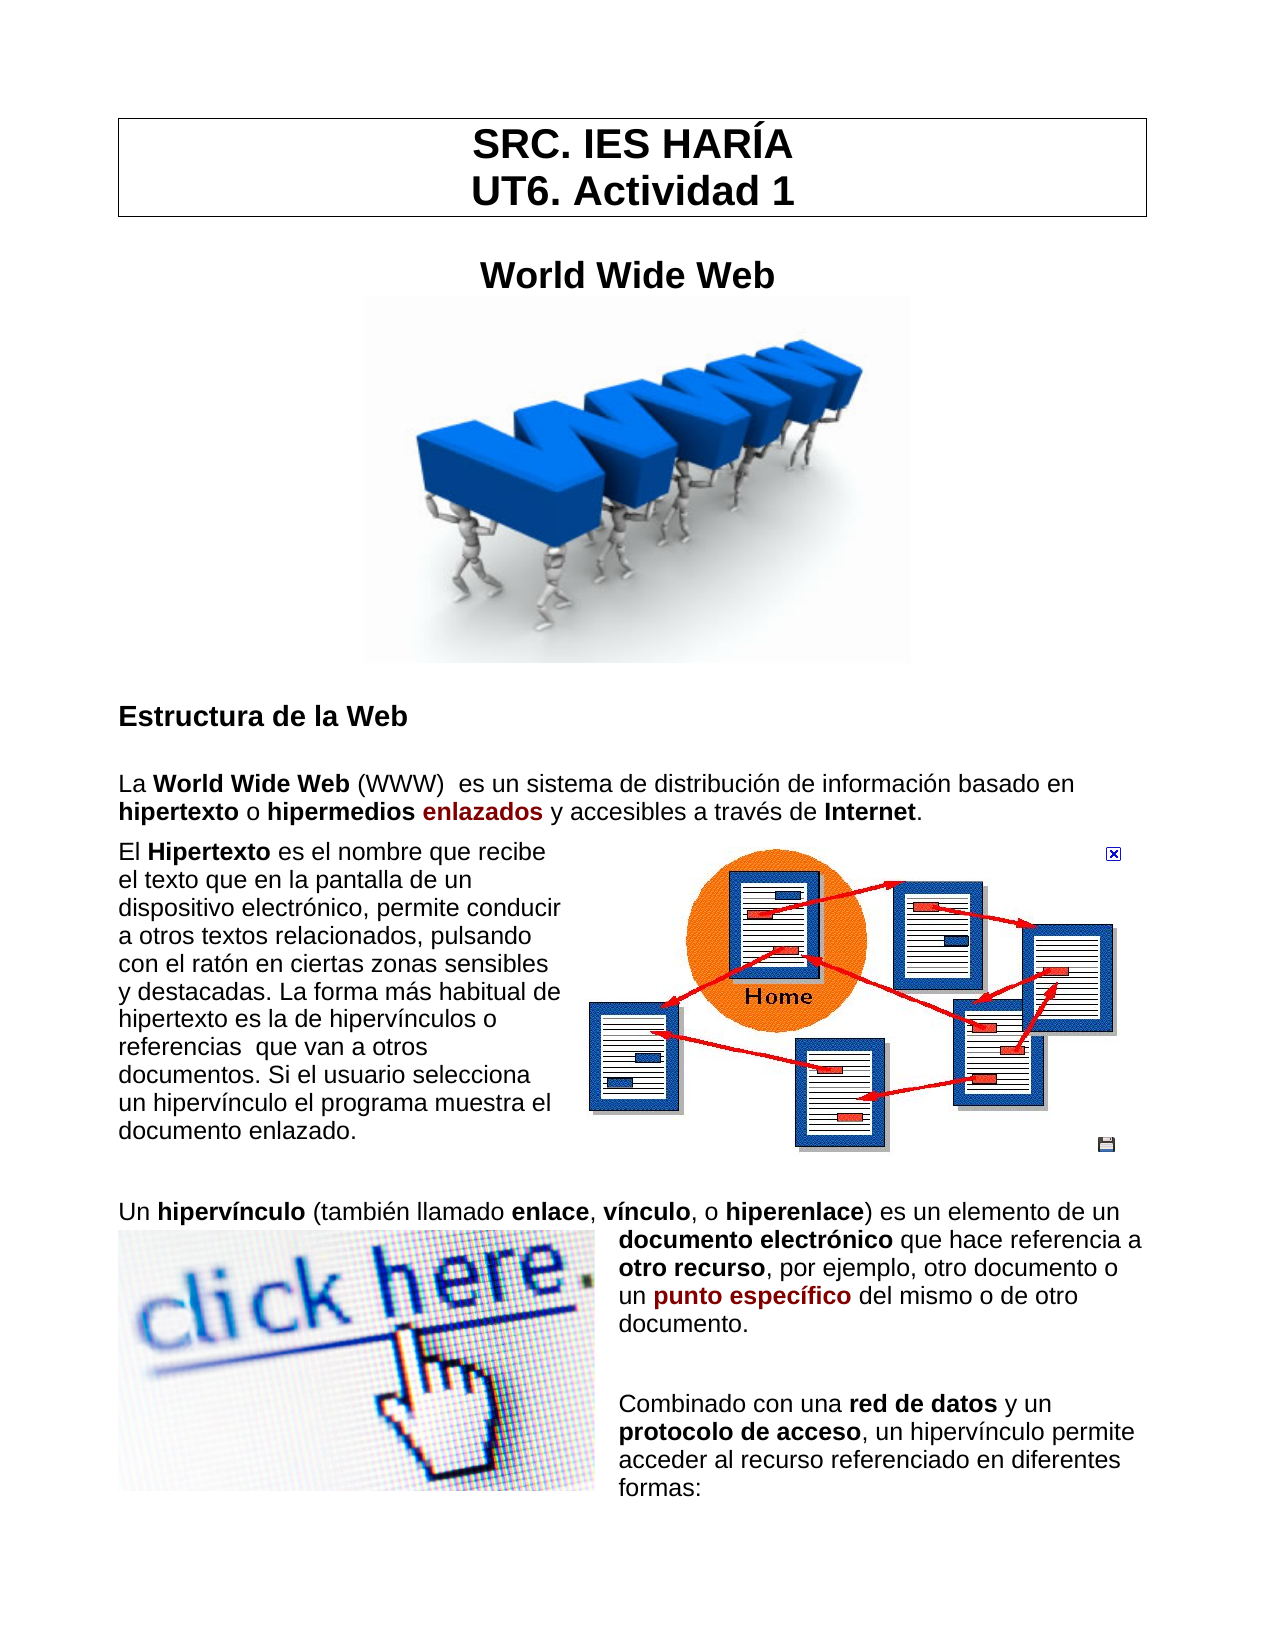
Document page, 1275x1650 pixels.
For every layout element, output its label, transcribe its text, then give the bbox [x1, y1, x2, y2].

text UT6. Actividad 1 [119, 165, 1146, 216]
text Un hipervínculo (también llamado enlace, vínculo, o hiperenlace) es un elemento de un documento electrónico que hace referencia a otro recurso, por ejemplo, otro documento o un punto específico del mismo o de otro documento. [118, 1198, 1147, 1337]
text Combinado con una red de datos y un protocolo de acceso, un hipervínculo permite acceder al recurso referenciado en diferentes formas: [118, 1390, 1147, 1502]
picture [585, 847, 1123, 1156]
text La World Wide Web (WWW) es un sistema de distribución de información basado en hipertexto o hipermedios enlazados y accesibles a través de Internet. [118, 769, 1147, 825]
text World Wide Web [118, 255, 1147, 297]
text Estructura de la Web [118, 699, 1147, 732]
text SRC. IES HARÍA [119, 119, 1146, 165]
text El Hipertexto es el nombre que recibe el texto que en la pantalla de un dispositivo electrónico, permite conducir a otros textos relacionados, pulsando con el ratón en ciertas zonas sensibles y destacadas. La forma más habitual de hipertexto es la de hipervínculos o referencias que van a otros documentos. Si el usuario selecciona un hipervínculo el programa muestra el documento enlazado. [118, 838, 1147, 1145]
picture [364, 296, 911, 663]
picture [118, 1230, 595, 1491]
